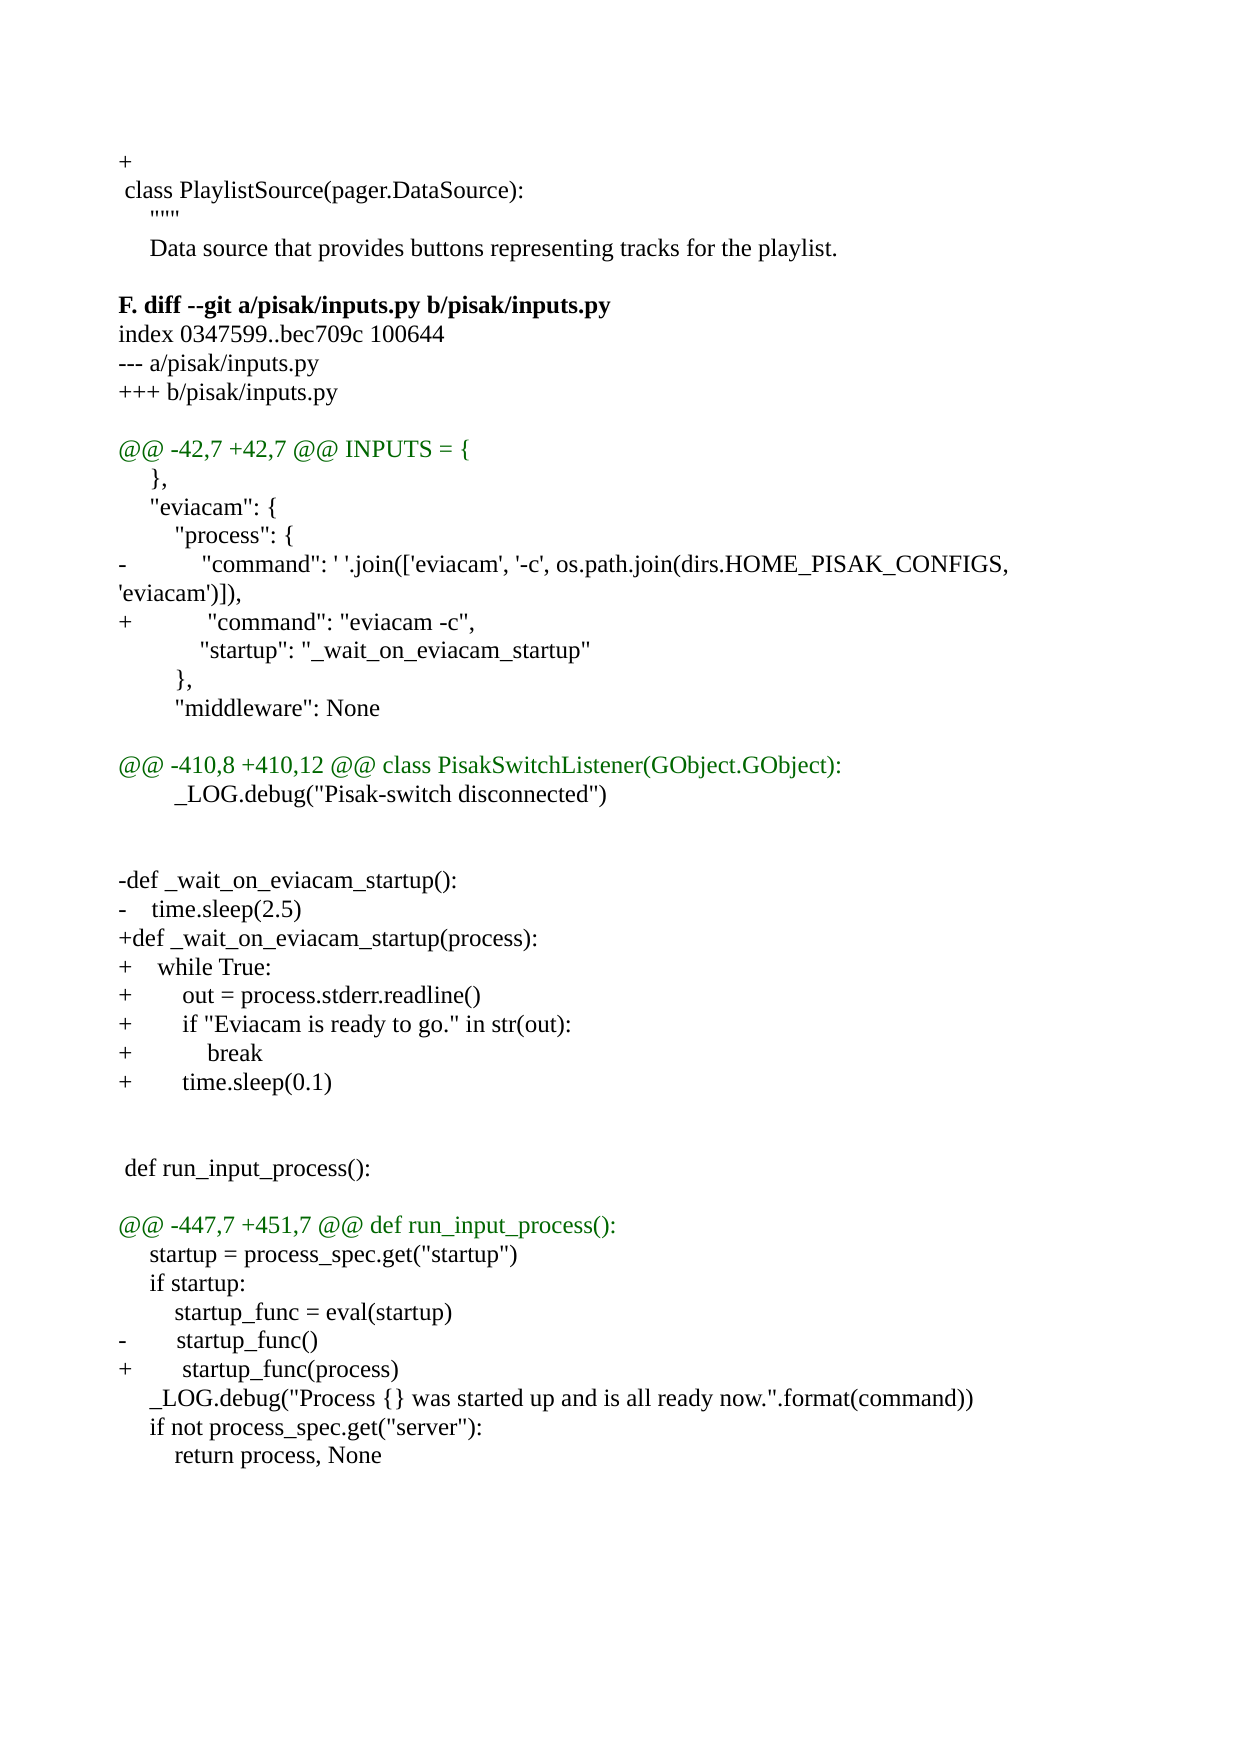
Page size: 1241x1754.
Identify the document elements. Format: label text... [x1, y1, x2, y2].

text _LOG.debug("Pisak-switch disconnected") [118, 779, 1122, 808]
text + [118, 147, 1122, 176]
text startup_func = eval(startup) [118, 1297, 1122, 1326]
text return process, None [118, 1441, 1122, 1469]
text +++ b/pisak/inputs.py [118, 377, 1122, 406]
text + "command": "eviacam -c", [118, 607, 1122, 636]
text "startup": "_wait_on_eviacam_startup" [118, 636, 1122, 664]
text - startup_func() [118, 1326, 1122, 1354]
text + if "Eviacam is ready to go." in str(out): [118, 1009, 1122, 1038]
text @@ -447,7 +451,7 @@ def run_input_process(): [118, 1211, 1122, 1239]
text class PlaylistSource(pager.DataSource): [118, 176, 1122, 204]
text +def _wait_on_eviacam_startup(process): [118, 923, 1122, 952]
text + time.sleep(0.1) [118, 1067, 1122, 1096]
text + startup_func(process) [118, 1354, 1122, 1383]
text "middleware": None [118, 693, 1122, 722]
text @@ -42,7 +42,7 @@ INPUTS = { [118, 434, 1122, 463]
text Data source that provides buttons representing tracks for the playlist. [118, 233, 1122, 262]
text index 0347599..bec709c 100644 [118, 319, 1122, 348]
text startup = process_spec.get("startup") [118, 1239, 1122, 1268]
text + while True: [118, 952, 1122, 981]
text """ [118, 204, 1122, 233]
text if startup: [118, 1268, 1122, 1297]
text + break [118, 1038, 1122, 1067]
text - "command": ' '.join(['eviacam', '-c', os.path.join(dirs.HOME_PISAK_CONFIGS, 'eviacam')]), [118, 549, 1122, 607]
text - time.sleep(2.5) [118, 894, 1122, 923]
text + out = process.stderr.readline() [118, 981, 1122, 1009]
text -def _wait_on_eviacam_startup(): [118, 866, 1122, 894]
text "process": { [118, 521, 1122, 549]
text }, [118, 664, 1122, 693]
text }, [118, 463, 1122, 492]
text --- a/pisak/inputs.py [118, 348, 1122, 377]
text @@ -410,8 +410,12 @@ class PisakSwitchListener(GObject.GObject): [118, 751, 1122, 779]
text "eviacam": { [118, 492, 1122, 521]
text def run_input_process(): [118, 1153, 1122, 1182]
text if not process_spec.get("server"): [118, 1412, 1122, 1441]
text F. diff --git a/pisak/inputs.py b/pisak/inputs.py [118, 291, 1122, 319]
text _LOG.debug("Process {} was started up and is all ready now.".format(command)) [118, 1383, 1122, 1412]
